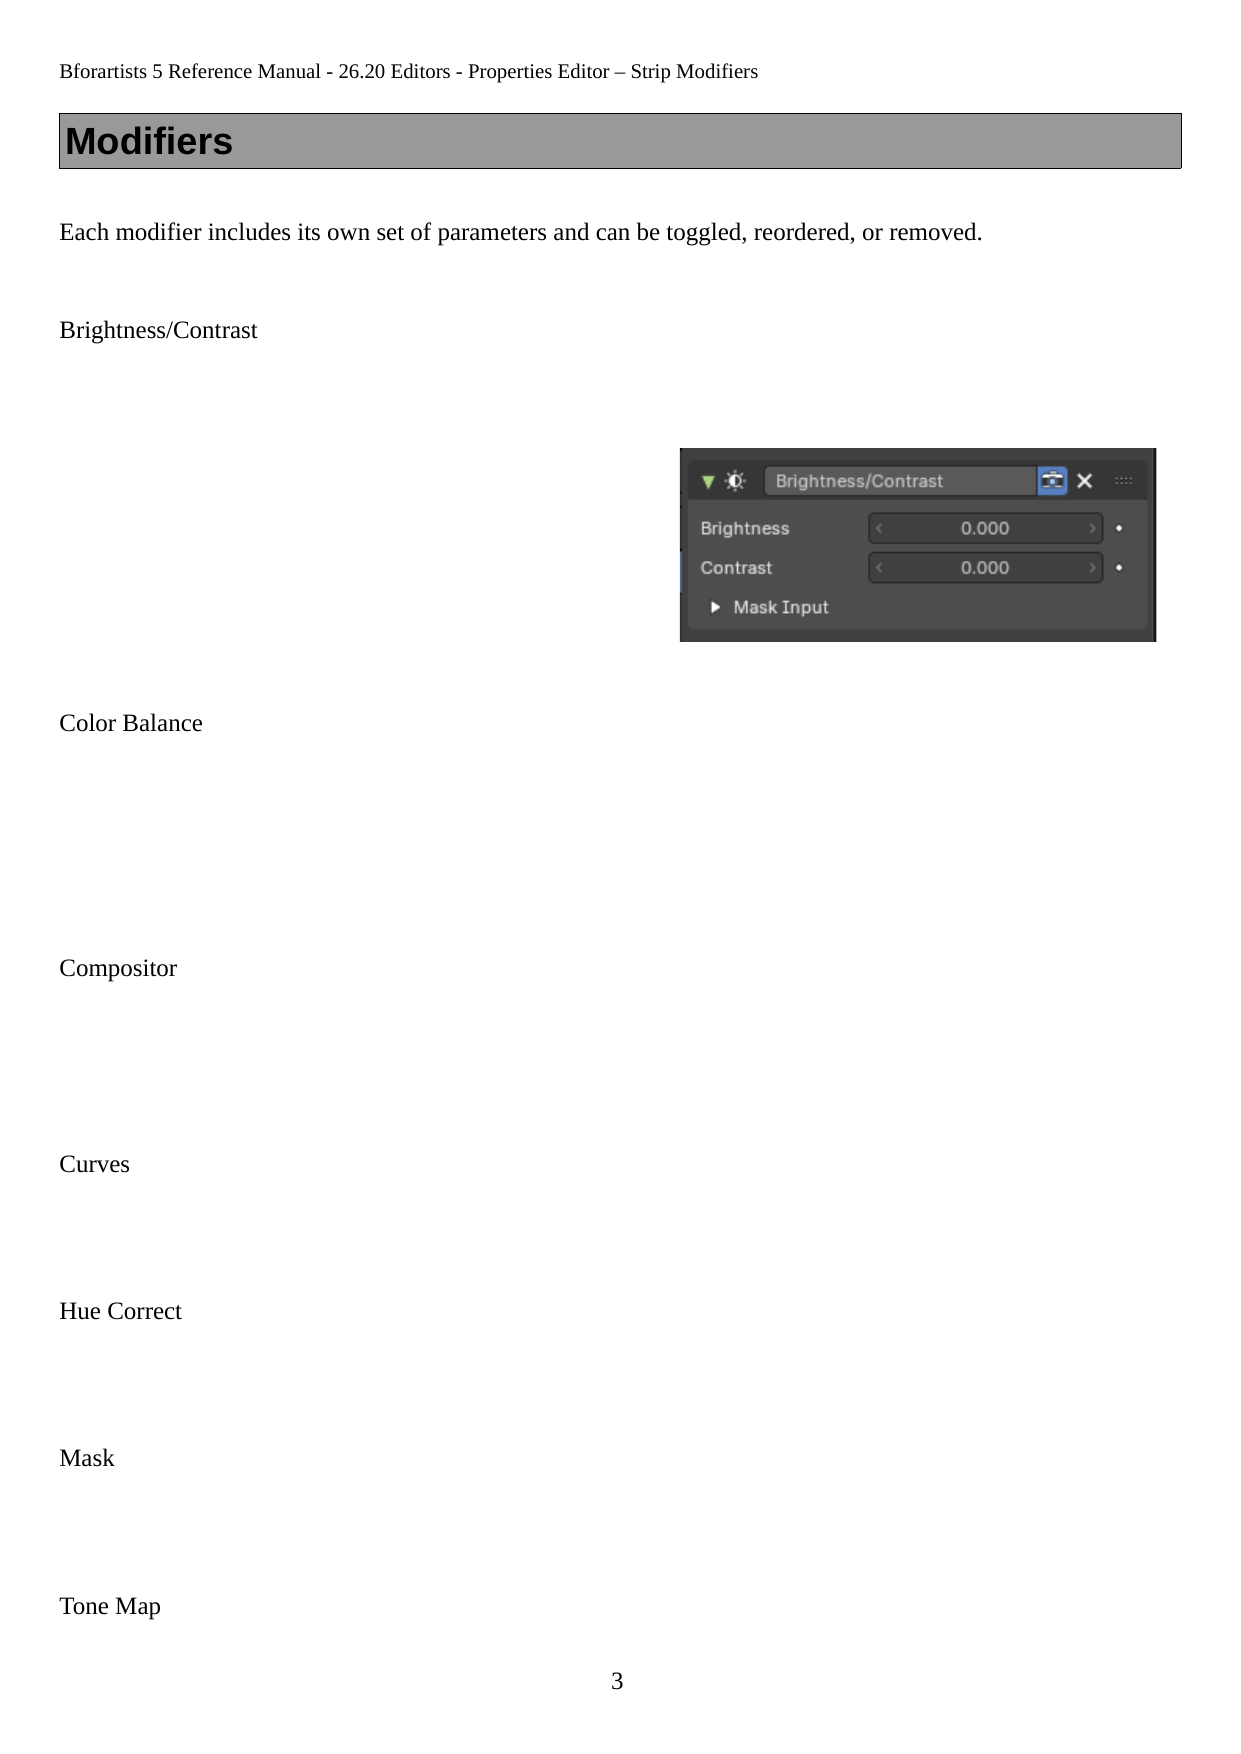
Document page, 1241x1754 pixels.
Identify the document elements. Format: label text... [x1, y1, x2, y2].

text Curves [59, 1149, 1181, 1178]
text Color Balance [59, 708, 1181, 736]
text Mask [59, 1443, 1181, 1472]
text Compositor [59, 953, 1181, 982]
text Brightness/Contrast [59, 315, 1181, 344]
text Each modifier includes its own set of parameters and can be toggled, reordered, or removed. [59, 217, 1181, 246]
table_header Modifiers [60, 114, 1181, 168]
picture [679, 448, 1157, 642]
text Tone Map [59, 1591, 1181, 1619]
text Hue Correct [59, 1296, 1181, 1325]
